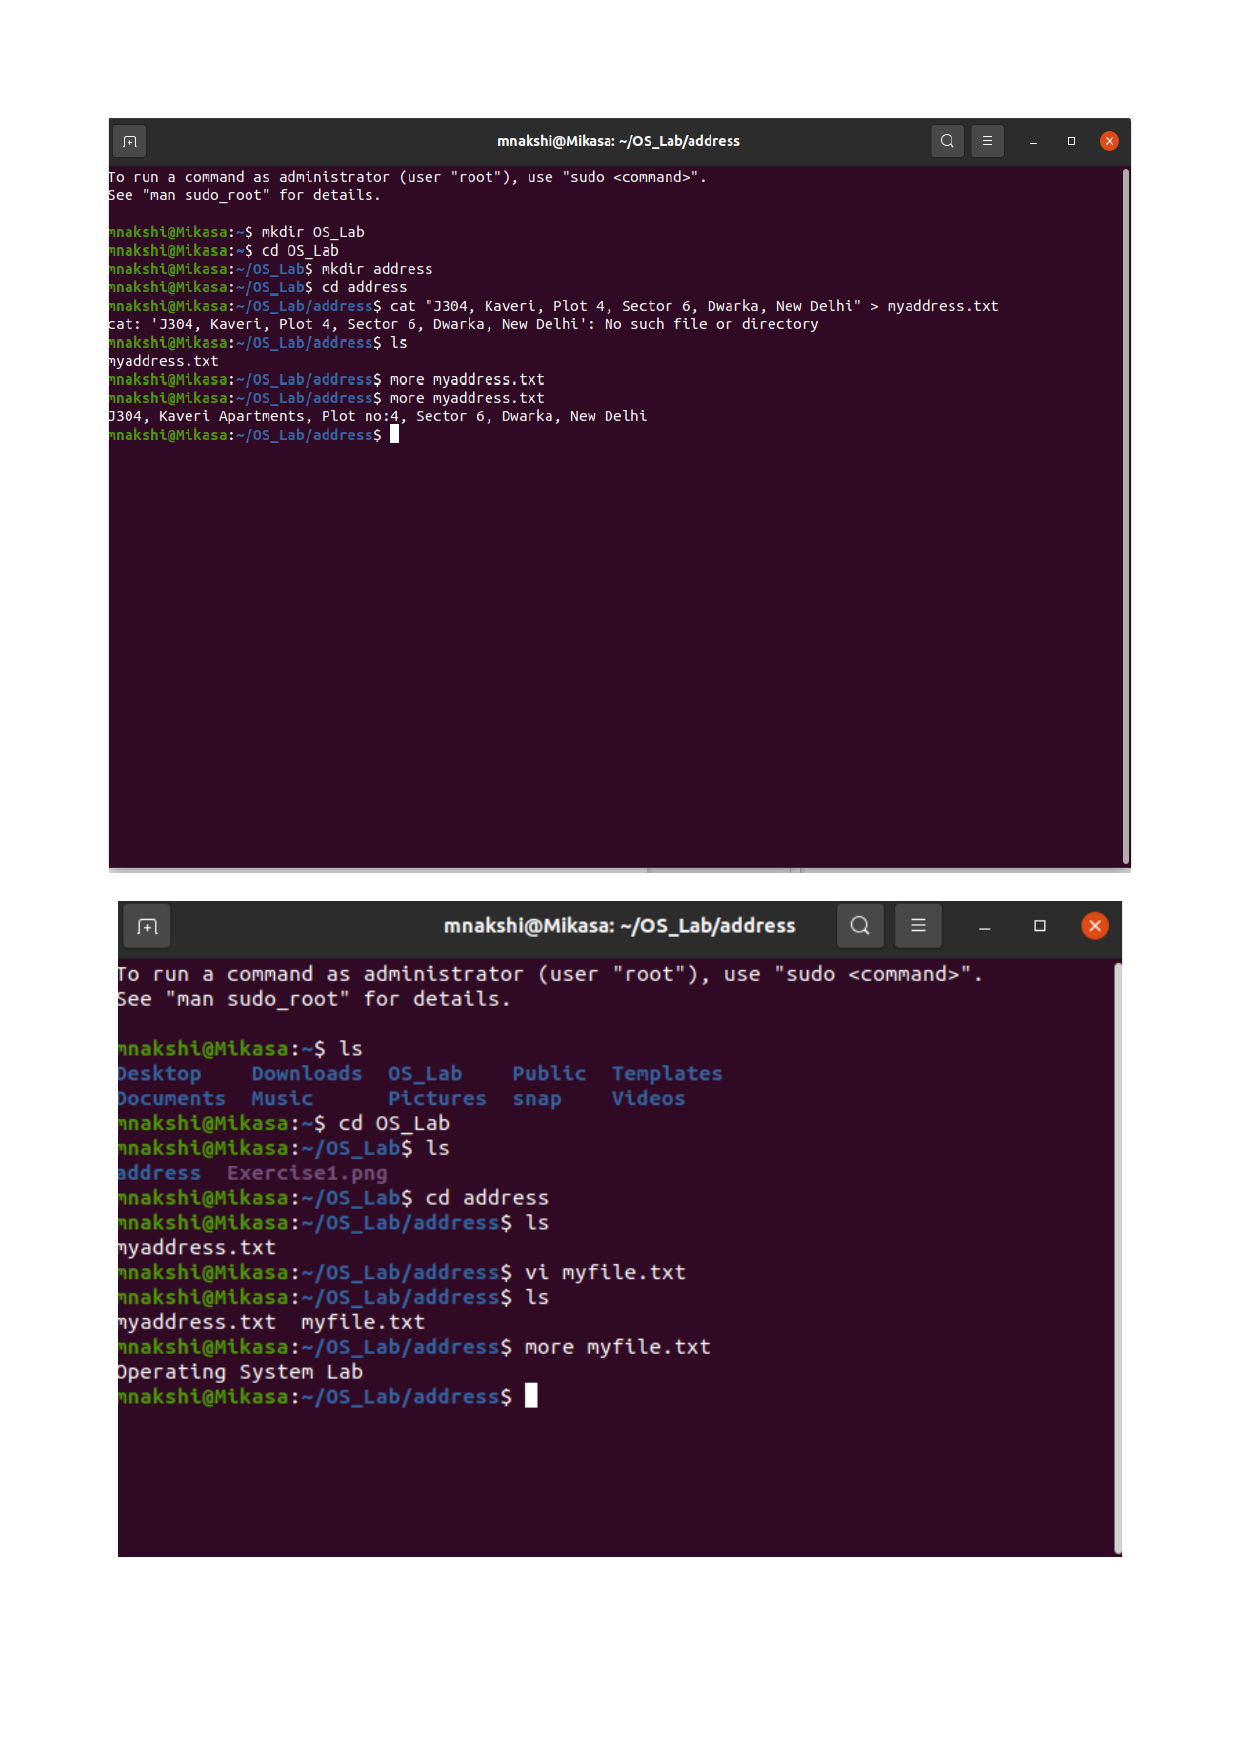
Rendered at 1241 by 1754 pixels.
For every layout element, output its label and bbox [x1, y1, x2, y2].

picture [118, 901, 1123, 1557]
picture [108, 118, 1132, 873]
